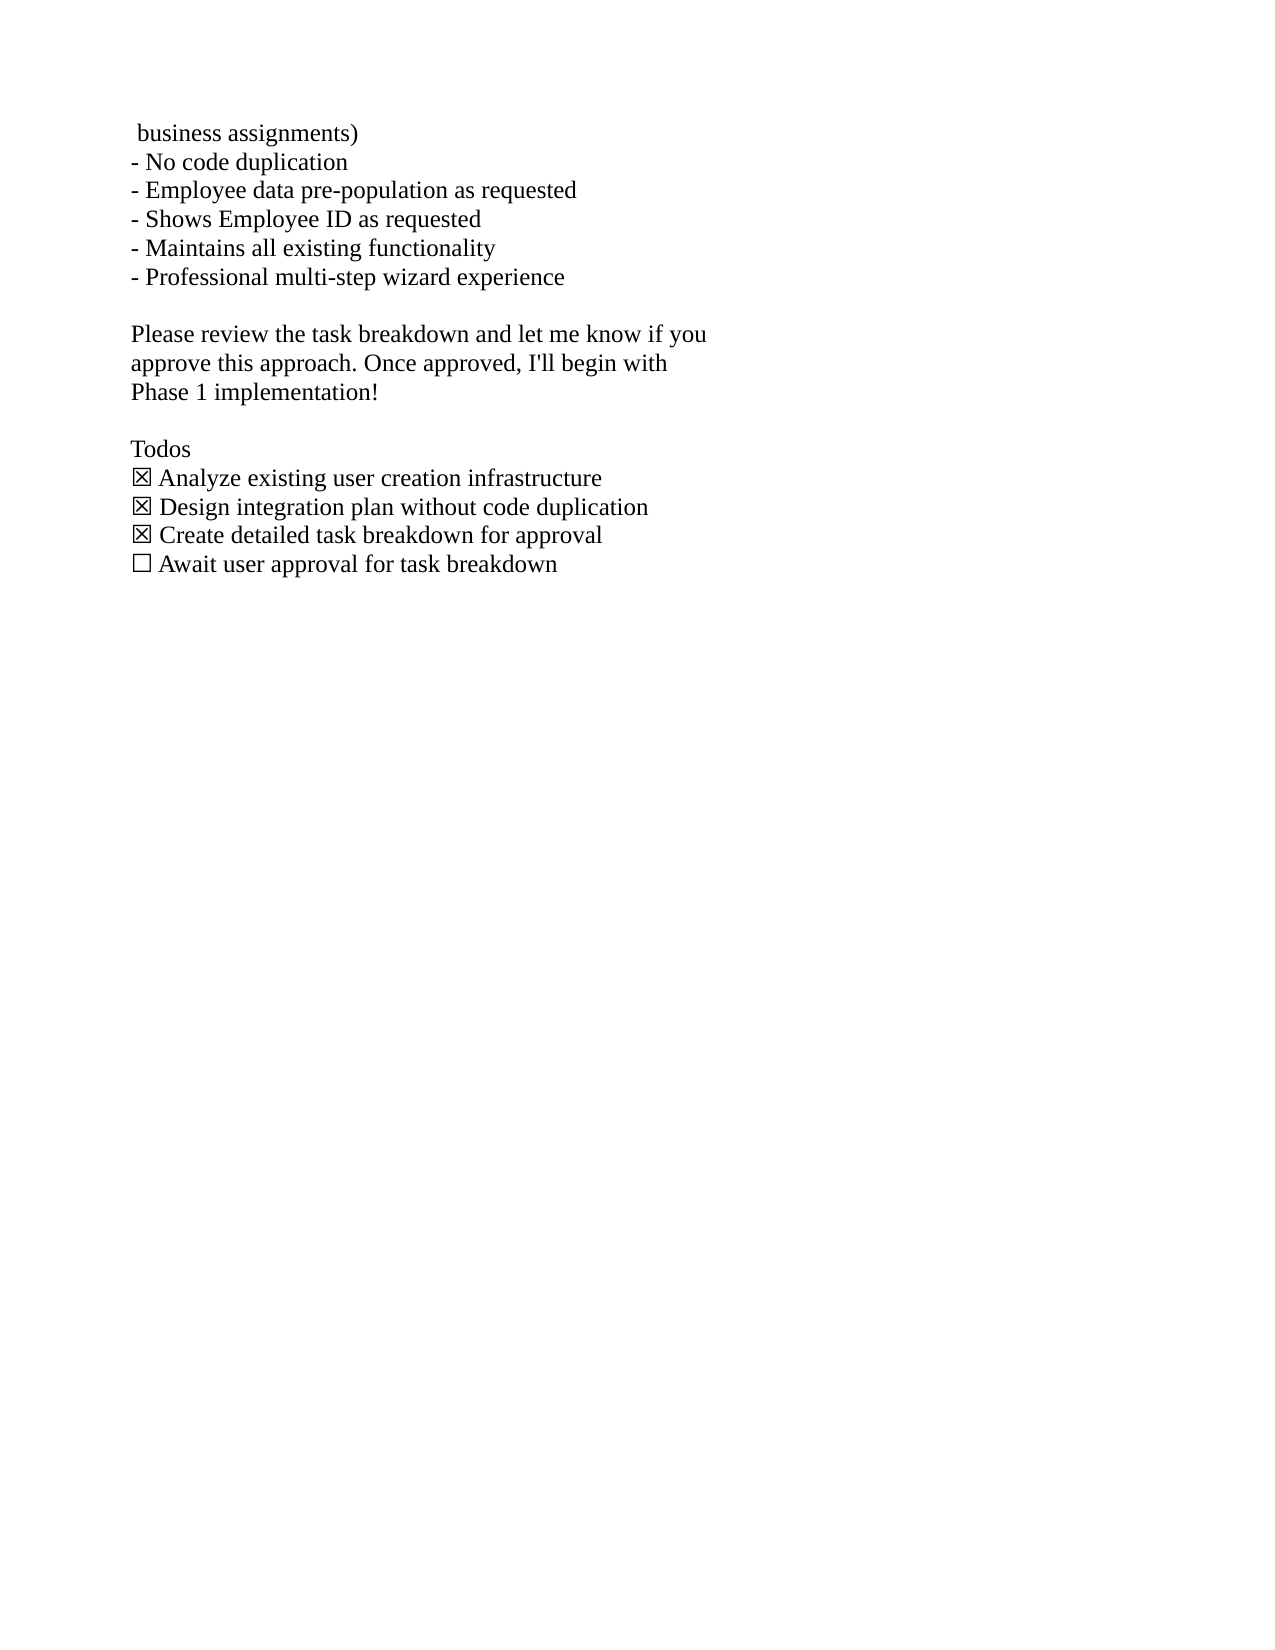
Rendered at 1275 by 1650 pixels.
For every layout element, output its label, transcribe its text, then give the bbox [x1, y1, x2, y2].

text Todos [118, 434, 1157, 463]
text - Shows Employee ID as requested [118, 204, 1157, 233]
text ☒ Create detailed task breakdown for approval [118, 521, 1157, 549]
text ☒ Design integration plan without code duplication [118, 492, 1157, 521]
text - No code duplication [118, 147, 1157, 176]
text Please review the task breakdown and let me know if you [118, 319, 1157, 348]
text - Professional multi-step wizard experience [118, 262, 1157, 291]
text business assignments) [118, 118, 1157, 147]
text - Employee data pre-population as requested [118, 176, 1157, 204]
text - Maintains all existing functionality [118, 233, 1157, 262]
text Phase 1 implementation! [118, 377, 1157, 406]
text ☒ Analyze existing user creation infrastructure [118, 463, 1157, 492]
text ☐ Await user approval for task breakdown [118, 549, 1157, 578]
text approve this approach. Once approved, I'll begin with [118, 348, 1157, 377]
